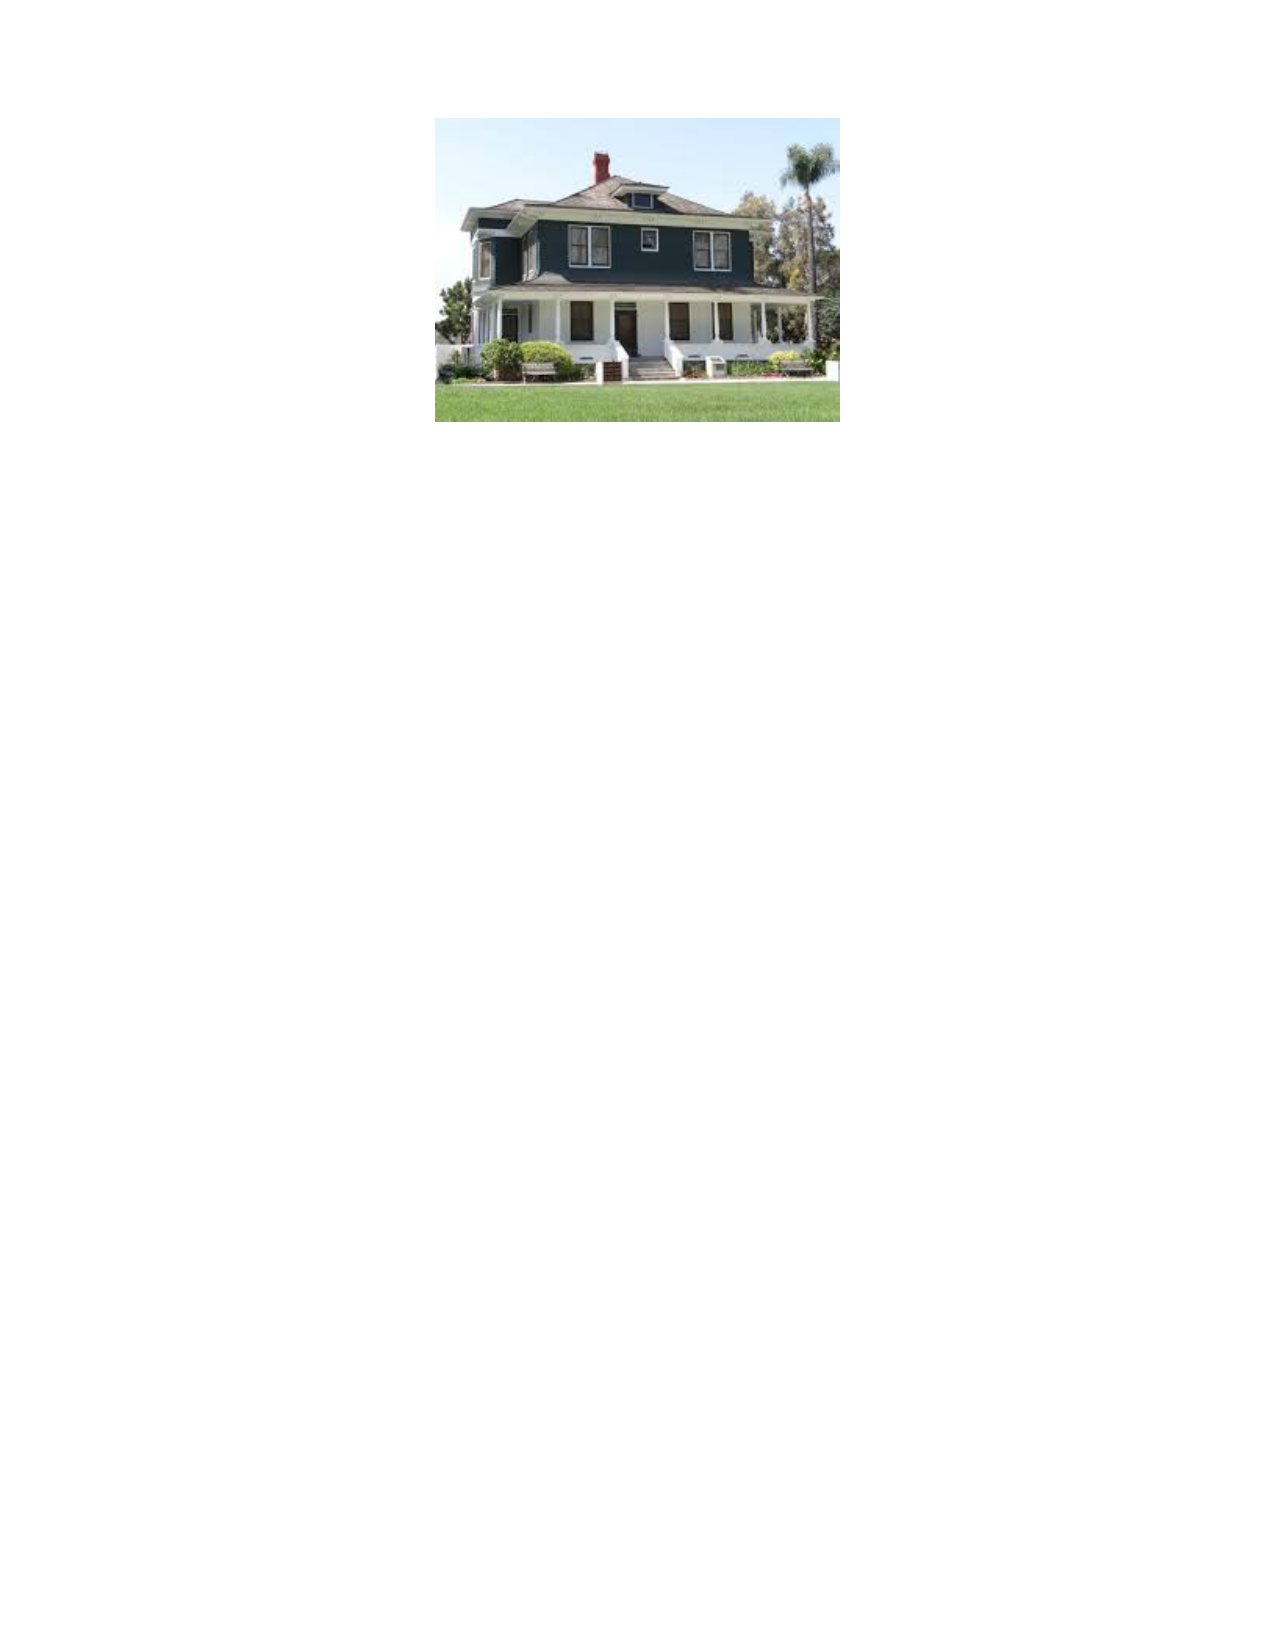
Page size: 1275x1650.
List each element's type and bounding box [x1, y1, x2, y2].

picture [435, 118, 840, 422]
